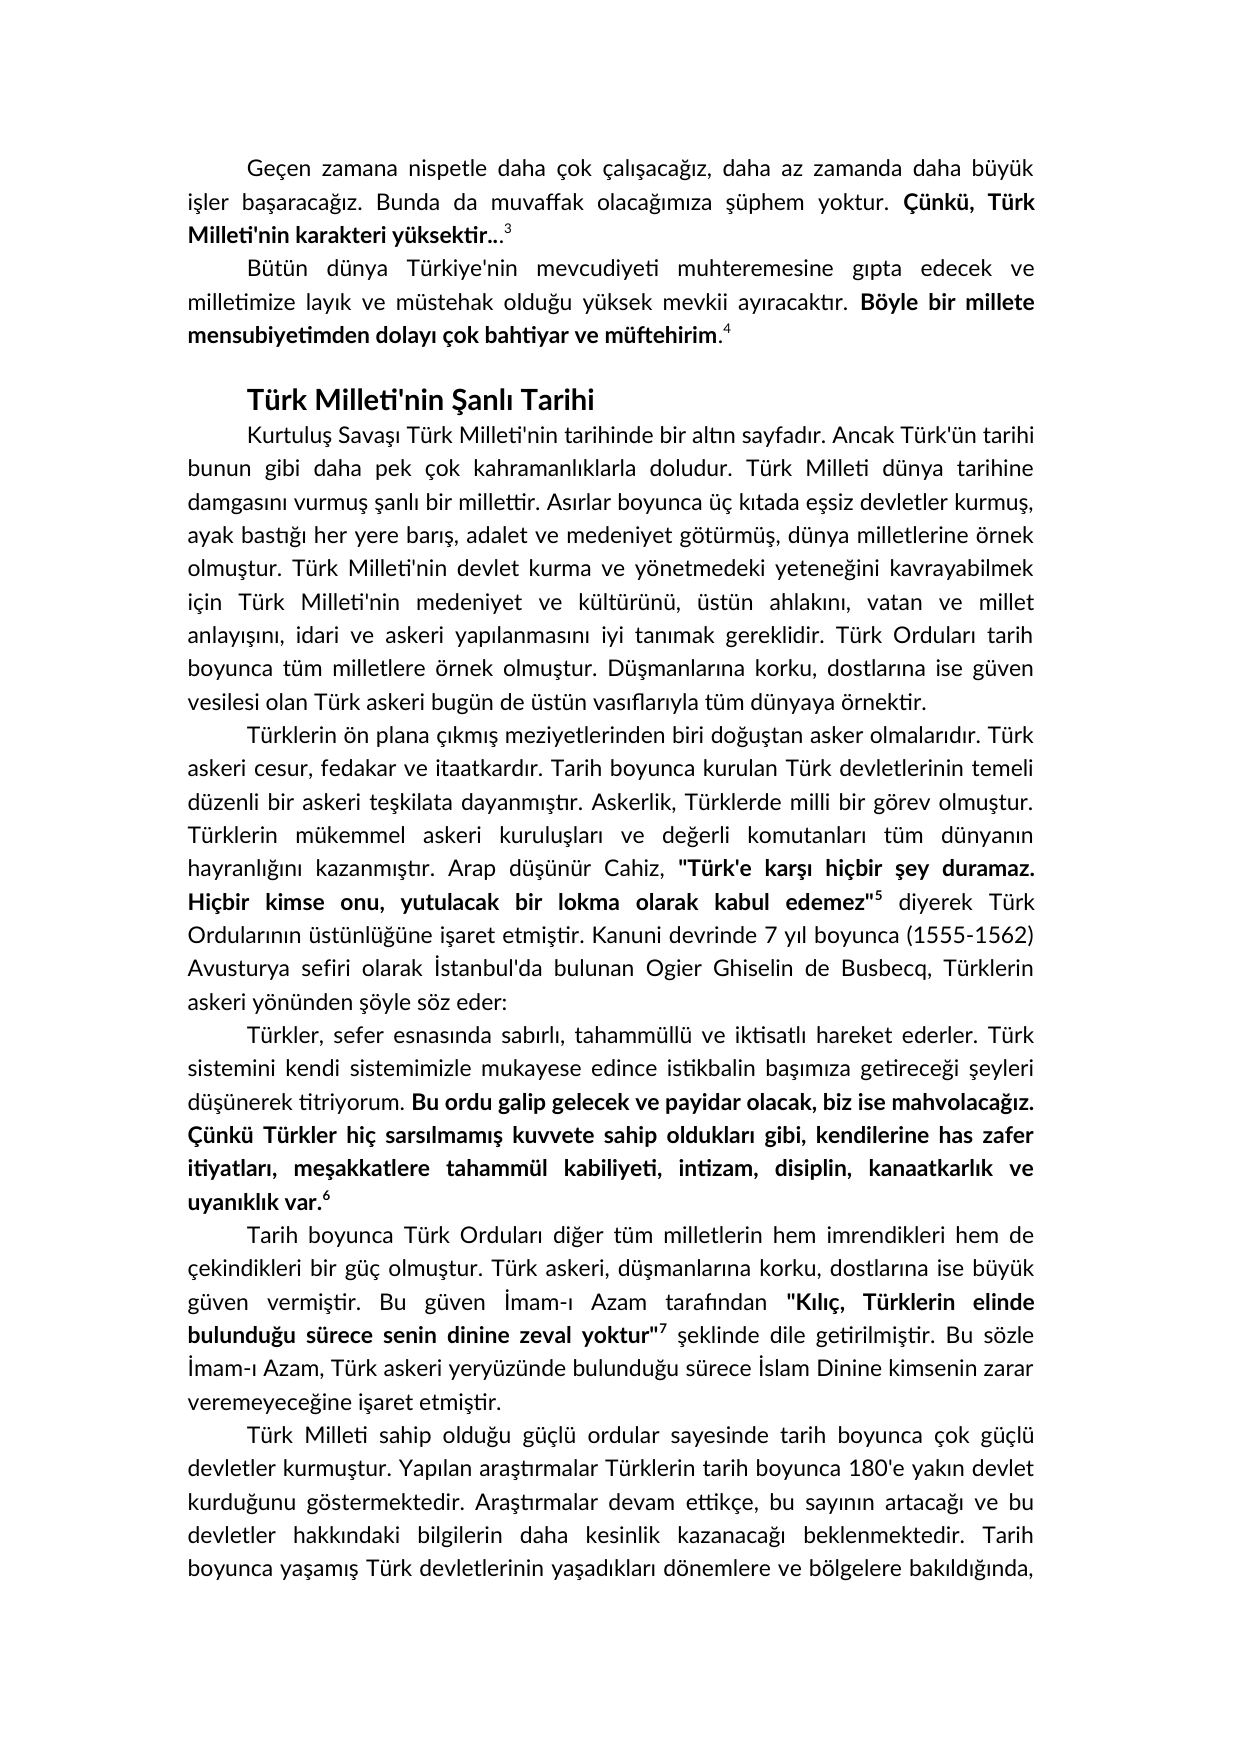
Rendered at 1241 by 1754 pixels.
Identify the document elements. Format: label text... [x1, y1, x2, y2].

text Geçen zamana nispetle daha çok çalışacağız, daha az zamanda daha büyük işler başaracağız. Bunda da muvaffak olacağımıza şüphem yoktur. Çünkü, Türk Milleti'nin karakteri yüksektir...3 [187, 150, 1035, 250]
text Türk Milleti sahip olduğu güçlü ordular sayesinde tarih boyunca çok güçlü devletler kurmuştur. Yapılan araştırmalar Türklerin tarih boyunca 180'e yakın devlet kurduğunu göstermektedir. Araştırmalar devam ettikçe, bu sayının artacağı ve bu devletler hakkındaki bilgilerin daha kesinlik kazanacağı beklenmektedir. Tarih boyunca yaşamış Türk devletlerinin yaşadıkları dönemlere ve bölgelere bakıldığında, [187, 1417, 1035, 1583]
text Kurtuluş Savaşı Türk Milleti'nin tarihinde bir altın sayfadır. Ancak Türk'ün tarihi bunun gibi daha pek çok kahramanlıklarla doludur. Türk Milleti dünya tarihine damgasını vurmuş şanlı bir millettir. Asırlar boyunca üç kıtada eşsiz devletler kurmuş, ayak bastığı her yere barış, adalet ve medeniyet götürmüş, dünya milletlerine örnek olmuştur. Türk Milleti'nin devlet kurma ve yönetmedeki yeteneğini kavrayabilmek için Türk Milleti'nin medeniyet ve kültürünü, üstün ahlakını, vatan ve millet anlayışını, idari ve askeri yapılanmasını iyi tanımak gereklidir. Türk Orduları tarih boyunca tüm milletlere örnek olmuştur. Düşmanlarına korku, dostlarına ise güven vesilesi olan Türk askeri bugün de üstün vasıflarıyla tüm dünyaya örnektir. [187, 417, 1035, 717]
text Türklerin ön plana çıkmış meziyetlerinden biri doğuştan asker olmalarıdır. Türk askeri cesur, fedakar ve itaatkardır. Tarih boyunca kurulan Türk devletlerinin temeli düzenli bir askeri teşkilata dayanmıştır. Askerlik, Türklerde milli bir görev olmuştur. Türklerin mükemmel askeri kuruluşları ve değerli komutanları tüm dünyanın hayranlığını kazanmıştır. Arap düşünür Cahiz, "Türk'e karşı hiçbir şey duramaz. Hiçbir kimse onu, yutulacak bir lokma olarak kabul edemez"5 diyerek Türk Ordularının üstünlüğüne işaret etmiştir. Kanuni devrinde 7 yıl boyunca (1555-1562) Avusturya sefiri olarak İstanbul'da bulunan Ogier Ghiselin de Busbecq, Türklerin askeri yönünden şöyle söz eder: [187, 717, 1035, 1017]
text Bütün dünya Türkiye'nin mevcudiyeti muhteremesine gıpta edecek ve milletimize layık ve müstehak olduğu yüksek mevkii ayıracaktır. Böyle bir millete mensubiyetimden dolayı çok bahtiyar ve müftehirim.4 [187, 250, 1035, 350]
text Türk Milleti'nin Şanlı Tarihi [187, 383, 1035, 417]
text Tarih boyunca Türk Orduları diğer tüm milletlerin hem imrendikleri hem de çekindikleri bir güç olmuştur. Türk askeri, düşmanlarına korku, dostlarına ise büyük güven vermiştir. Bu güven İmam-ı Azam tarafından "Kılıç, Türklerin elinde bulunduğu sürece senin dinine zeval yoktur"7 şeklinde dile getirilmiştir. Bu sözle İmam-ı Azam, Türk askeri yeryüzünde bulunduğu sürece İslam Dinine kimsenin zarar veremeyeceğine işaret etmiştir. [187, 1217, 1035, 1417]
text Türkler, sefer esnasında sabırlı, tahammüllü ve iktisatlı hareket ederler. Türk sistemini kendi sistemimizle mukayese edince istikbalin başımıza getireceği şeyleri düşünerek titriyorum. Bu ordu galip gelecek ve payidar olacak, biz ise mahvolacağız. Çünkü Türkler hiç sarsılmamış kuvvete sahip oldukları gibi, kendilerine has zafer itiyatları, meşakkatlere tahammül kabiliyeti, intizam, disiplin, kanaatkarlık ve uyanıklık var.6 [187, 1017, 1035, 1217]
